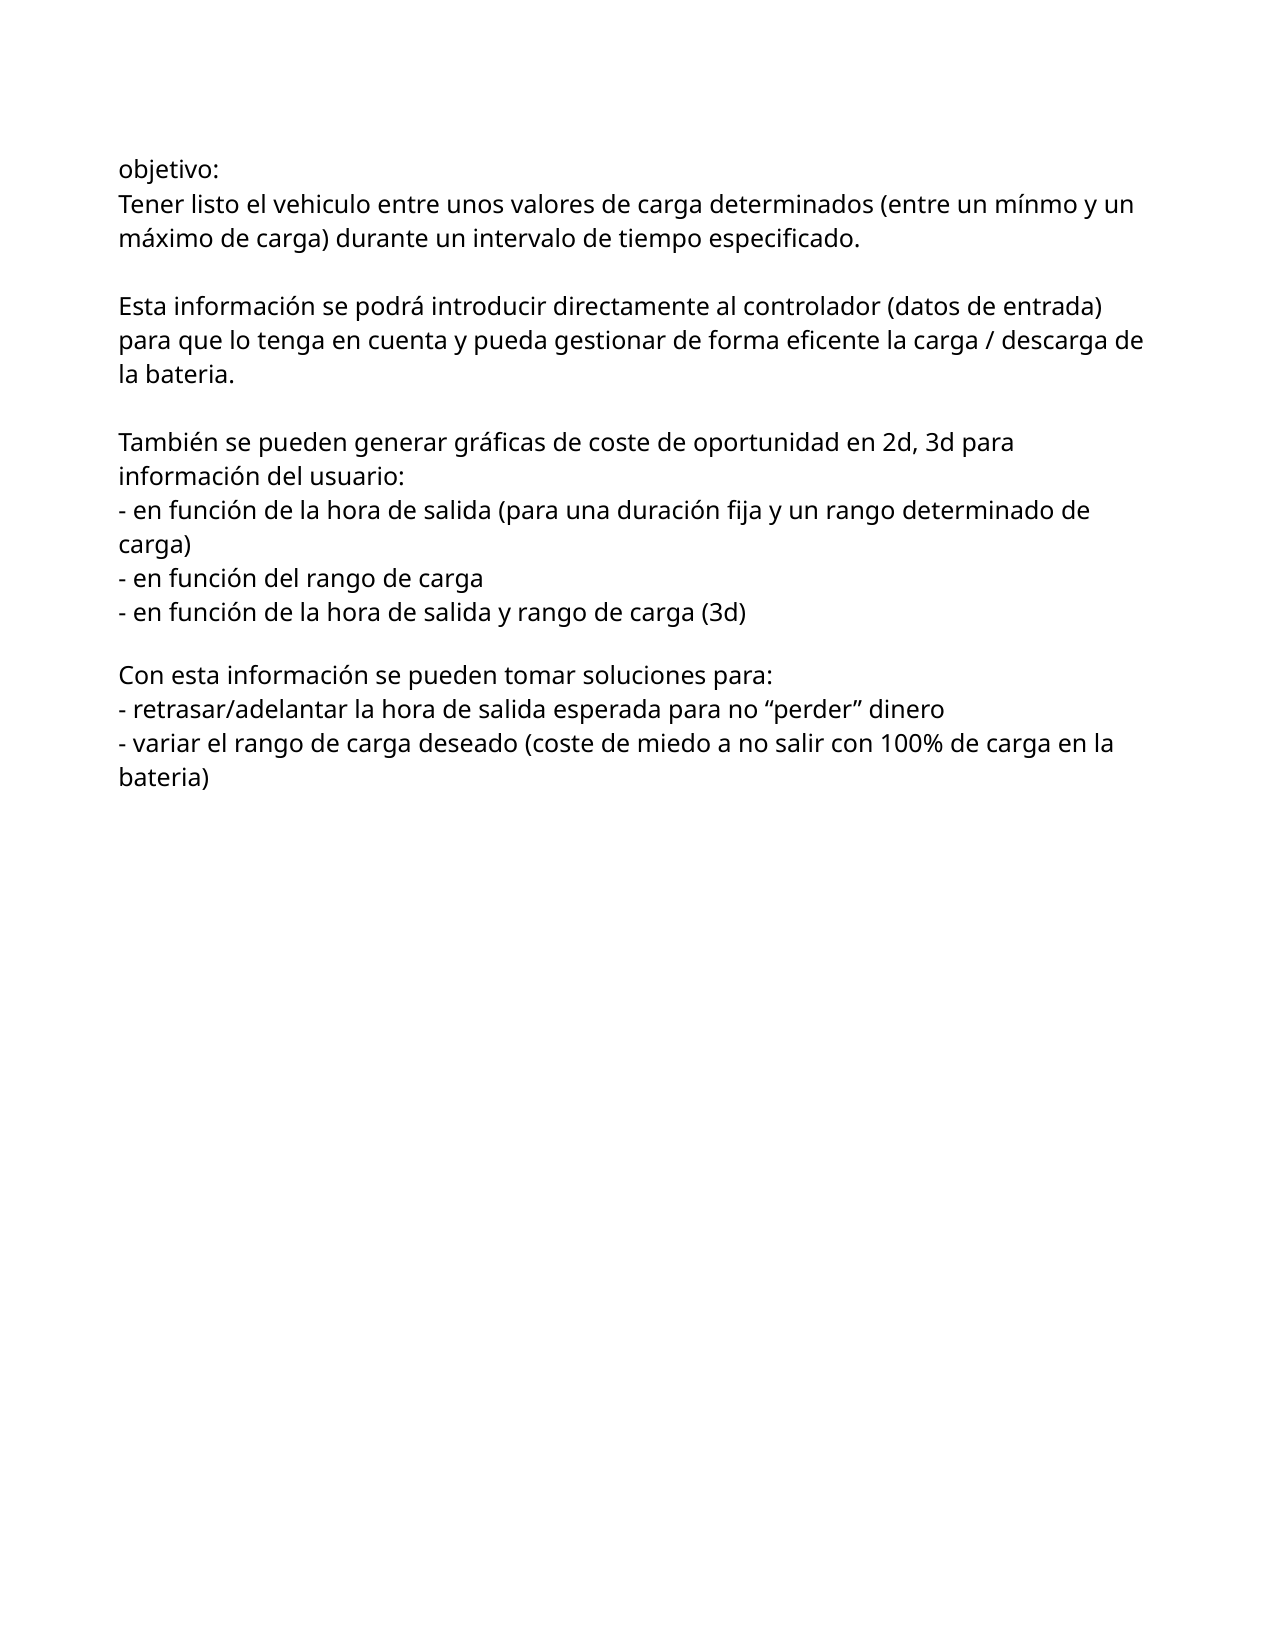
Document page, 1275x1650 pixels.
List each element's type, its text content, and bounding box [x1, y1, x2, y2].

text - variar el rango de carga deseado (coste de miedo a no salir con 100% de carga en la bateria) [118, 726, 1157, 794]
text - en función de la hora de salida (para una duración fija y un rango determinado de carga) [118, 493, 1157, 561]
text - retrasar/adelantar la hora de salida esperada para no “perder” dinero [118, 692, 1157, 726]
text objetivo: [118, 152, 1157, 186]
text Esta información se podrá introducir directamente al controlador (datos de entrada) para que lo tenga en cuenta y pueda gestionar de forma eficente la carga / descarga de la bateria. [118, 288, 1157, 391]
text También se pueden generar gráficas de coste de oportunidad en 2d, 3d para información del usuario: [118, 425, 1157, 493]
text Tener listo el vehiculo entre unos valores de carga determinados (entre un mínmo y un máximo de carga) durante un intervalo de tiempo especificado. [118, 186, 1157, 254]
text - en función del rango de carga [118, 561, 1157, 595]
text - en función de la hora de salida y rango de carga (3d) [118, 595, 1157, 629]
text Con esta información se pueden tomar soluciones para: [118, 658, 1157, 692]
